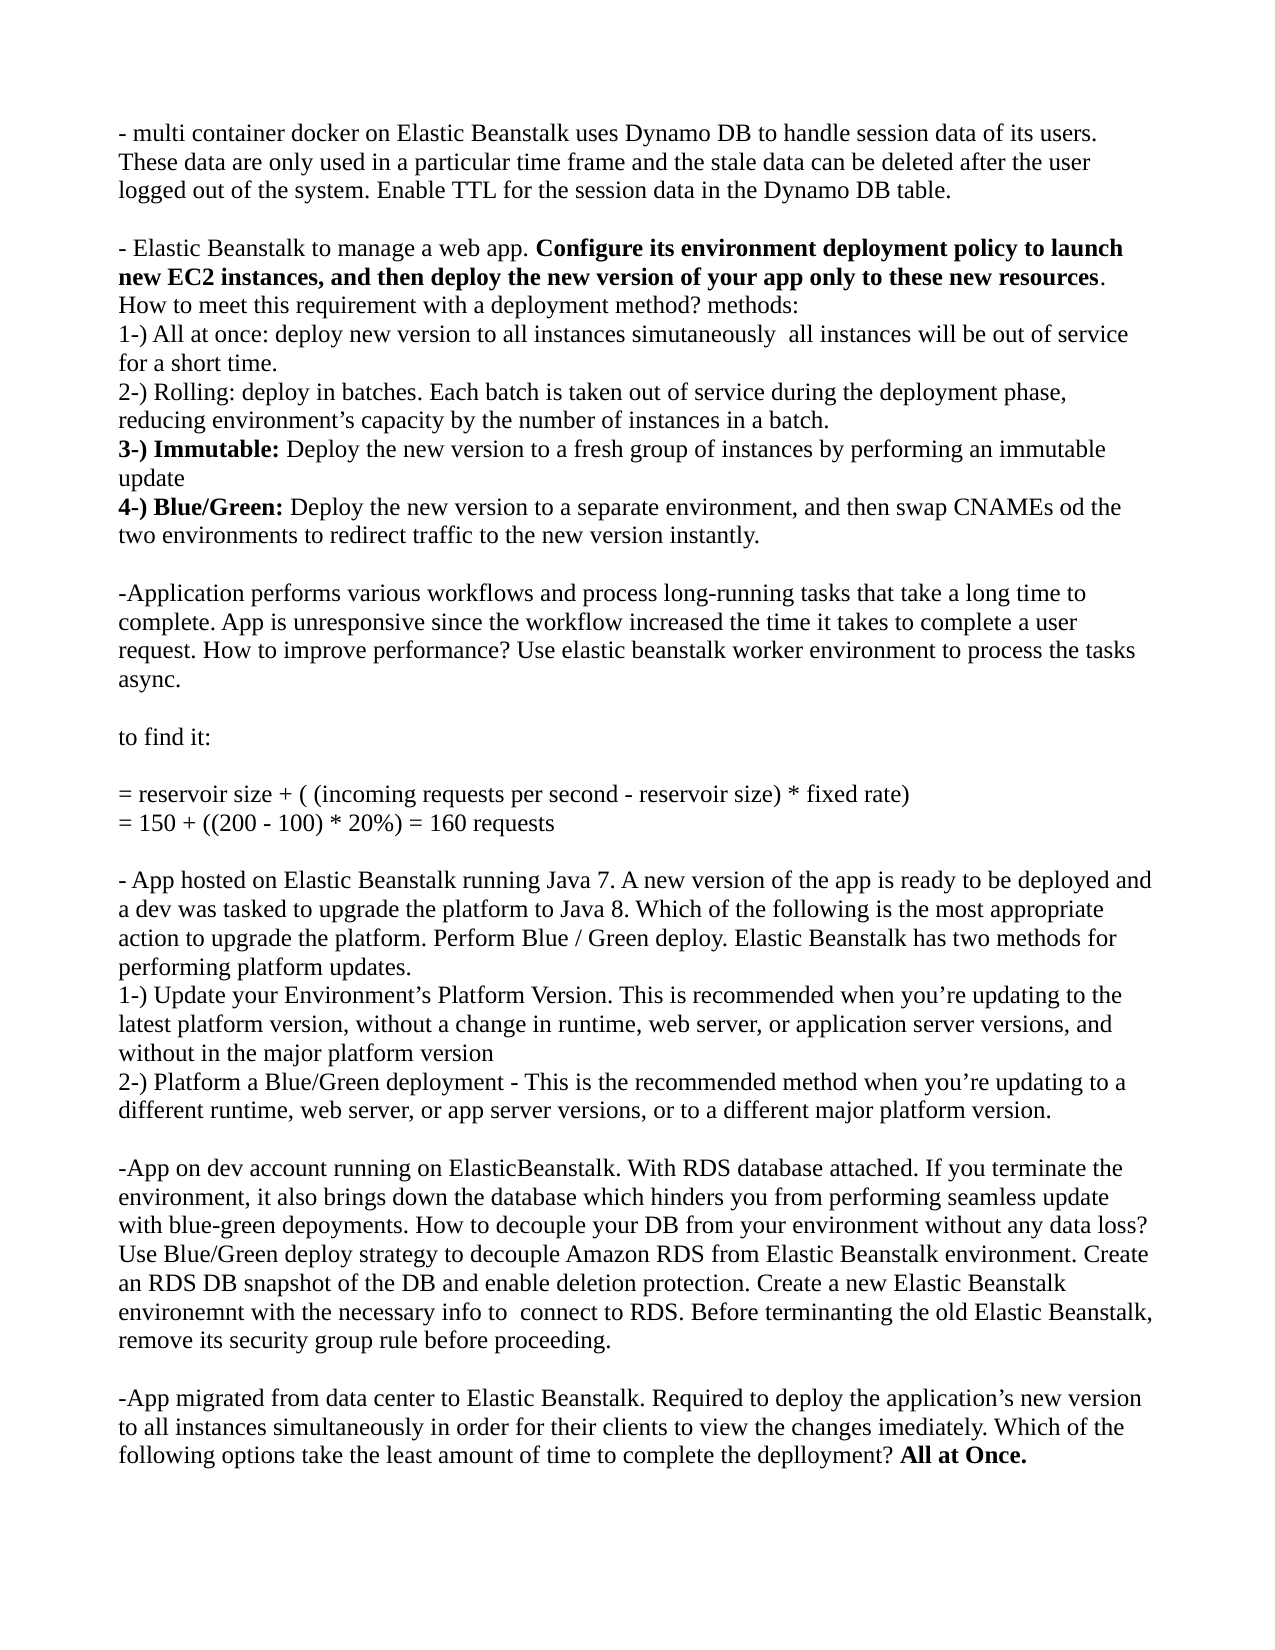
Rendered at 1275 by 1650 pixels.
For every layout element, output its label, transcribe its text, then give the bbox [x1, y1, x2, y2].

text - App hosted on Elastic Beanstalk running Java 7. A new version of the app is ready to be deployed and a dev was tasked to upgrade the platform to Java 8. Which of the following is the most appropriate action to upgrade the platform. Perform Blue / Green deploy. Elastic Beanstalk has two methods for performing platform updates. [118, 866, 1157, 981]
text to find it: [118, 722, 1157, 751]
text = 150 + ((200 - 100) * 20%) = 160 requests [118, 808, 1157, 837]
text -Application performs various workflows and process long-running tasks that take a long time to complete. App is unresponsive since the workflow increased the time it takes to complete a user request. How to improve performance? Use elastic beanstalk worker environment to process the tasks async. [118, 578, 1157, 693]
text - Elastic Beanstalk to manage a web app. Configure its environment deployment policy to launch new EC2 instances, and then deploy the new version of your app only to these new resources. How to meet this requirement with a deployment method? methods: 1-) All at once: deploy new version to all instances simutaneously all instances will be out of service for a short time. [118, 233, 1157, 377]
text 2-) Rolling: deploy in batches. Each batch is taken out of service during the deployment phase, reducing environment’s capacity by the number of instances in a batch. [118, 377, 1157, 434]
text 1-) Update your Environment’s Platform Version. This is recommended when you’re updating to the latest platform version, without a change in runtime, web server, or application server versions, and without in the major platform version [118, 981, 1157, 1067]
text = reservoir size + ( (incoming requests per second - reservoir size) * fixed rate) [118, 779, 1157, 808]
text -App migrated from data center to Elastic Beanstalk. Required to deploy the application’s new version to all instances simultaneously in order for their clients to view the changes imediately. Which of the following options take the least amount of time to complete the deplloyment? All at Once. [118, 1383, 1157, 1469]
text 4-) Blue/Green: Deploy the new version to a separate environment, and then swap CNAMEs od the two environments to redirect traffic to the new version instantly. [118, 492, 1157, 549]
text -App on dev account running on ElasticBeanstalk. With RDS database attached. If you terminate the environment, it also brings down the database which hinders you from performing seamless update with blue-green depoyments. How to decouple your DB from your environment without any data loss? Use Blue/Green deploy strategy to decouple Amazon RDS from Elastic Beanstalk environment. Create an RDS DB snapshot of the DB and enable deletion protection. Create a new Elastic Beanstalk environemnt with the necessary info to connect to RDS. Before terminanting the old Elastic Beanstalk, remove its security group rule before proceeding. [118, 1153, 1157, 1354]
text 2-) Platform a Blue/Green deployment - This is the recommended method when you’re updating to a different runtime, web server, or app server versions, or to a different major platform version. [118, 1067, 1157, 1124]
text 3-) Immutable: Deploy the new version to a fresh group of instances by performing an immutable update [118, 434, 1157, 492]
text - multi container docker on Elastic Beanstalk uses Dynamo DB to handle session data of its users. These data are only used in a particular time frame and the stale data can be deleted after the user logged out of the system. Enable TTL for the session data in the Dynamo DB table. [118, 118, 1157, 204]
